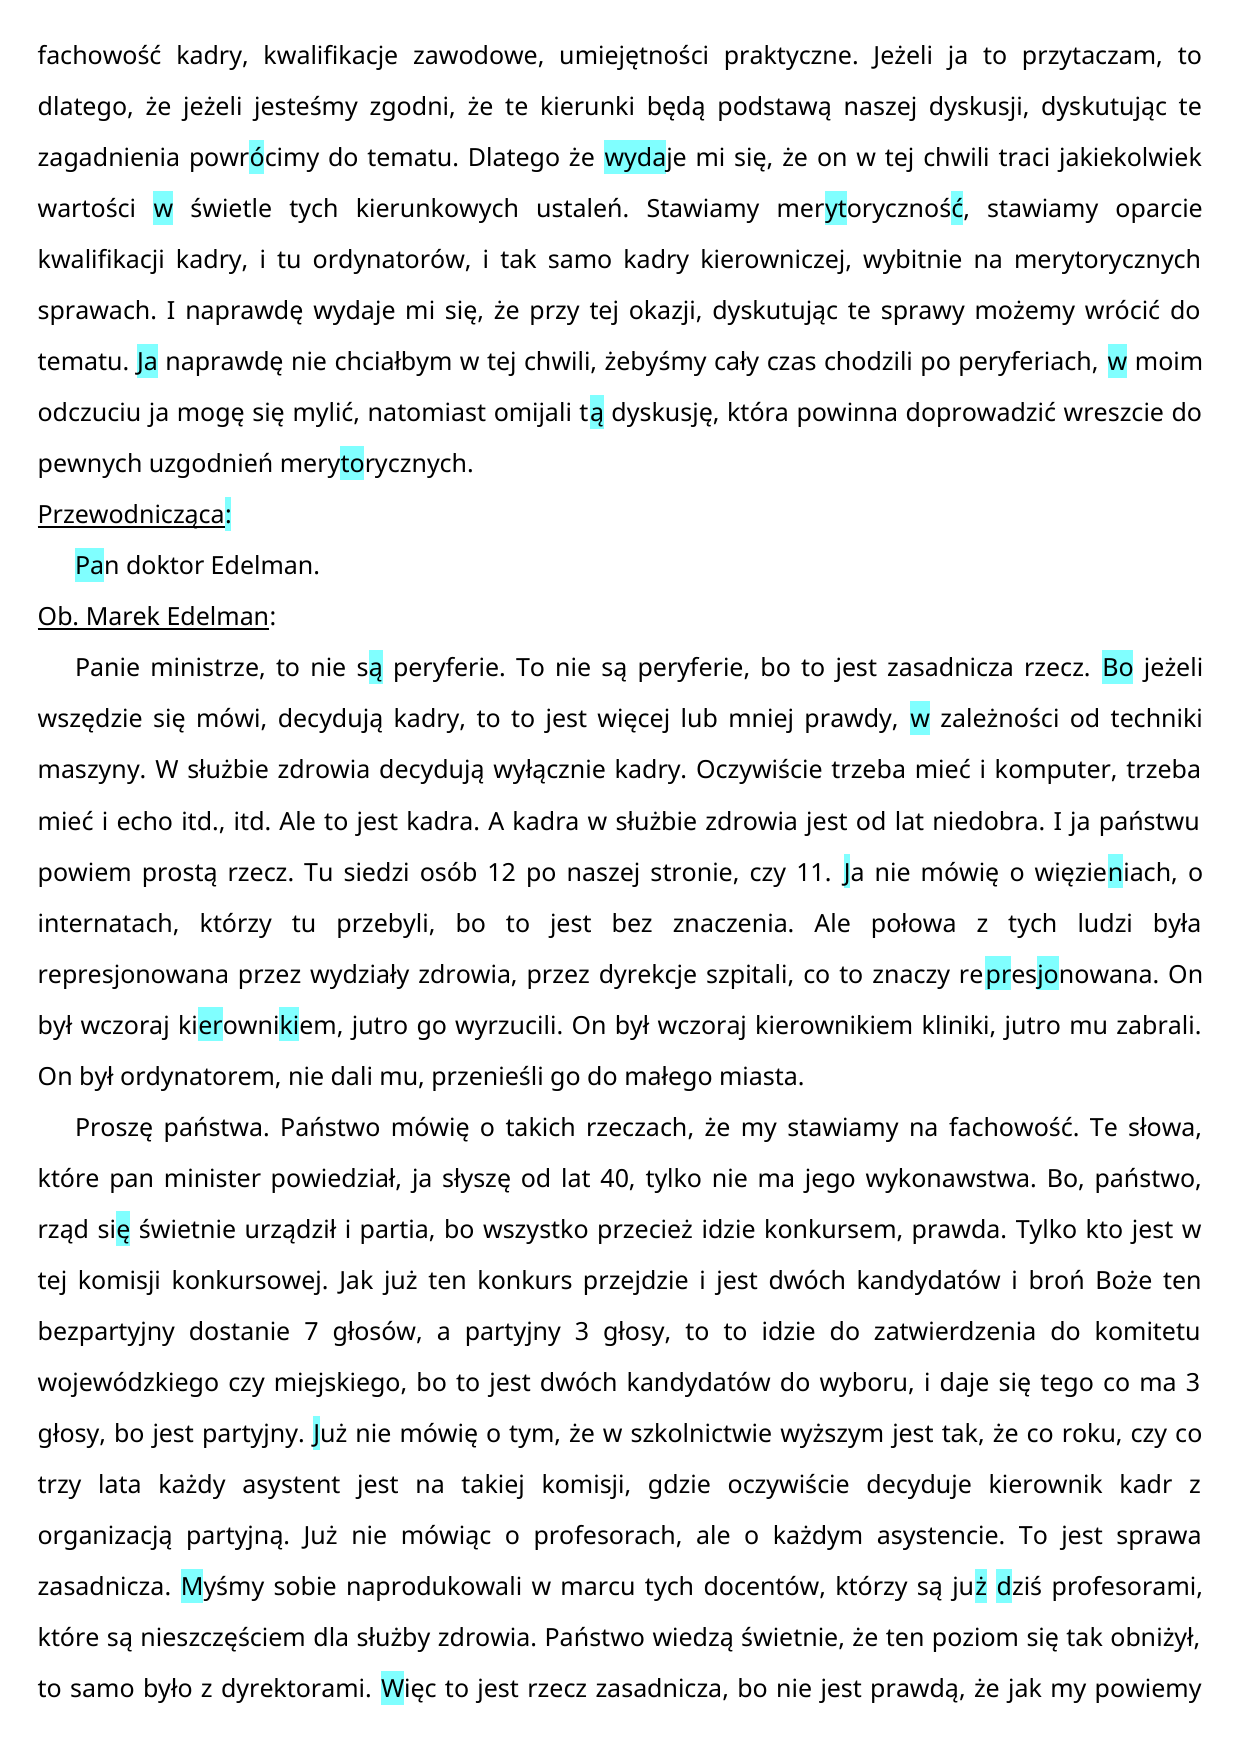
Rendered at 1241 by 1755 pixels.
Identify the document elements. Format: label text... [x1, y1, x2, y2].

text Panie ministrze, to nie są peryferie. To nie są peryferie, bo to jest zasadnicza rzecz. Bo jeżeli wszędzie się mówi, decydują kadry, to to jest więcej lub mniej prawdy, w zależności od techniki maszyny. W służbie zdrowia decydują wyłącznie kadry. Oczywiście trzeba mieć i komputer, trzeba mieć i echo itd., itd. Ale to jest kadra. A kadra w służbie zdrowia jest od lat niedobra. I ja państwu powiem prostą rzecz. Tu siedzi osób 12 po naszej stronie, czy 11. Ja nie mówię o więzieniach, o internatach, którzy tu przebyli, bo to jest bez znaczenia. Ale połowa z tych ludzi była represjonowana przez wydziały zdrowia, przez dyrekcje szpitali, co to znaczy represjonowana. On był wczoraj kierownikiem, jutro go wyrzucili. On był wczoraj kierownikiem kliniki, jutro mu zabrali. On był ordynatorem, nie dali mu, przenieśli go do małego miasta. [37, 650, 1203, 1092]
text Pan doktor Edelman. [37, 548, 1203, 582]
text Proszę państwa. Państwo mówię o takich rzeczach, że my stawiamy na fachowość. Te słowa, które pan minister powiedział, ja słyszę od lat 40, tylko nie ma jego wykonawstwa. Bo, państwo, rząd się świetnie urządził i partia, bo wszystko przecież idzie konkursem, prawda. Tylko kto jest w tej komisji konkursowej. Jak już ten konkurs przejdzie i jest dwóch kandydatów i broń Boże ten bezpartyjny dostanie 7 głosów, a partyjny 3 głosy, to to idzie do zatwierdzenia do komitetu wojewódzkiego czy miejskiego, bo to jest dwóch kandydatów do wyboru, i daje się tego co ma 3 głosy, bo jest partyjny. Już nie mówię o tym, że w szkolnictwie wyższym jest tak, że co roku, czy co trzy lata każdy asystent jest na takiej komisji, gdzie oczywiście decyduje kierownik kadr z organizacją partyjną. Już nie mówiąc o profesorach, ale o każdym asystencie. To jest sprawa zasadnicza. Myśmy sobie naprodukowali w marcu tych docentów, którzy są już dziś profesorami, które są nieszczęściem dla służby zdrowia. Państwo wiedzą świetnie, że ten poziom się tak obniżył, to samo było z dyrektorami. Więc to jest rzecz zasadnicza, bo nie jest prawdą, że jak my powiemy [37, 1109, 1203, 1705]
text Przewodnicząca: [37, 497, 1203, 531]
text fachowość kadry, kwalifikacje zawodowe, umiejętności praktyczne. Jeżeli ja to przytaczam, to dlatego, że jeżeli jesteśmy zgodni, że te kierunki będą podstawą naszej dyskusji, dyskutując te zagadnienia powrócimy do tematu. Dlatego że wydaje mi się, że on w tej chwili traci jakiekolwiek wartości w świetle tych kierunkowych ustaleń. Stawiamy merytoryczność, stawiamy oparcie kwalifikacji kadry, i tu ordynatorów, i tak samo kadry kierowniczej, wybitnie na merytorycznych sprawach. I naprawdę wydaje mi się, że przy tej okazji, dyskutując te sprawy możemy wrócić do tematu. Ja naprawdę nie chciałbym w tej chwili, żebyśmy cały czas chodzili po peryferiach, w moim odczuciu ja mogę się mylić, natomiast omijali tą dyskusję, która powinna doprowadzić wreszcie do pewnych uzgodnień merytorycznych. [37, 37, 1203, 480]
text Ob. Marek Edelman: [37, 599, 1203, 633]
